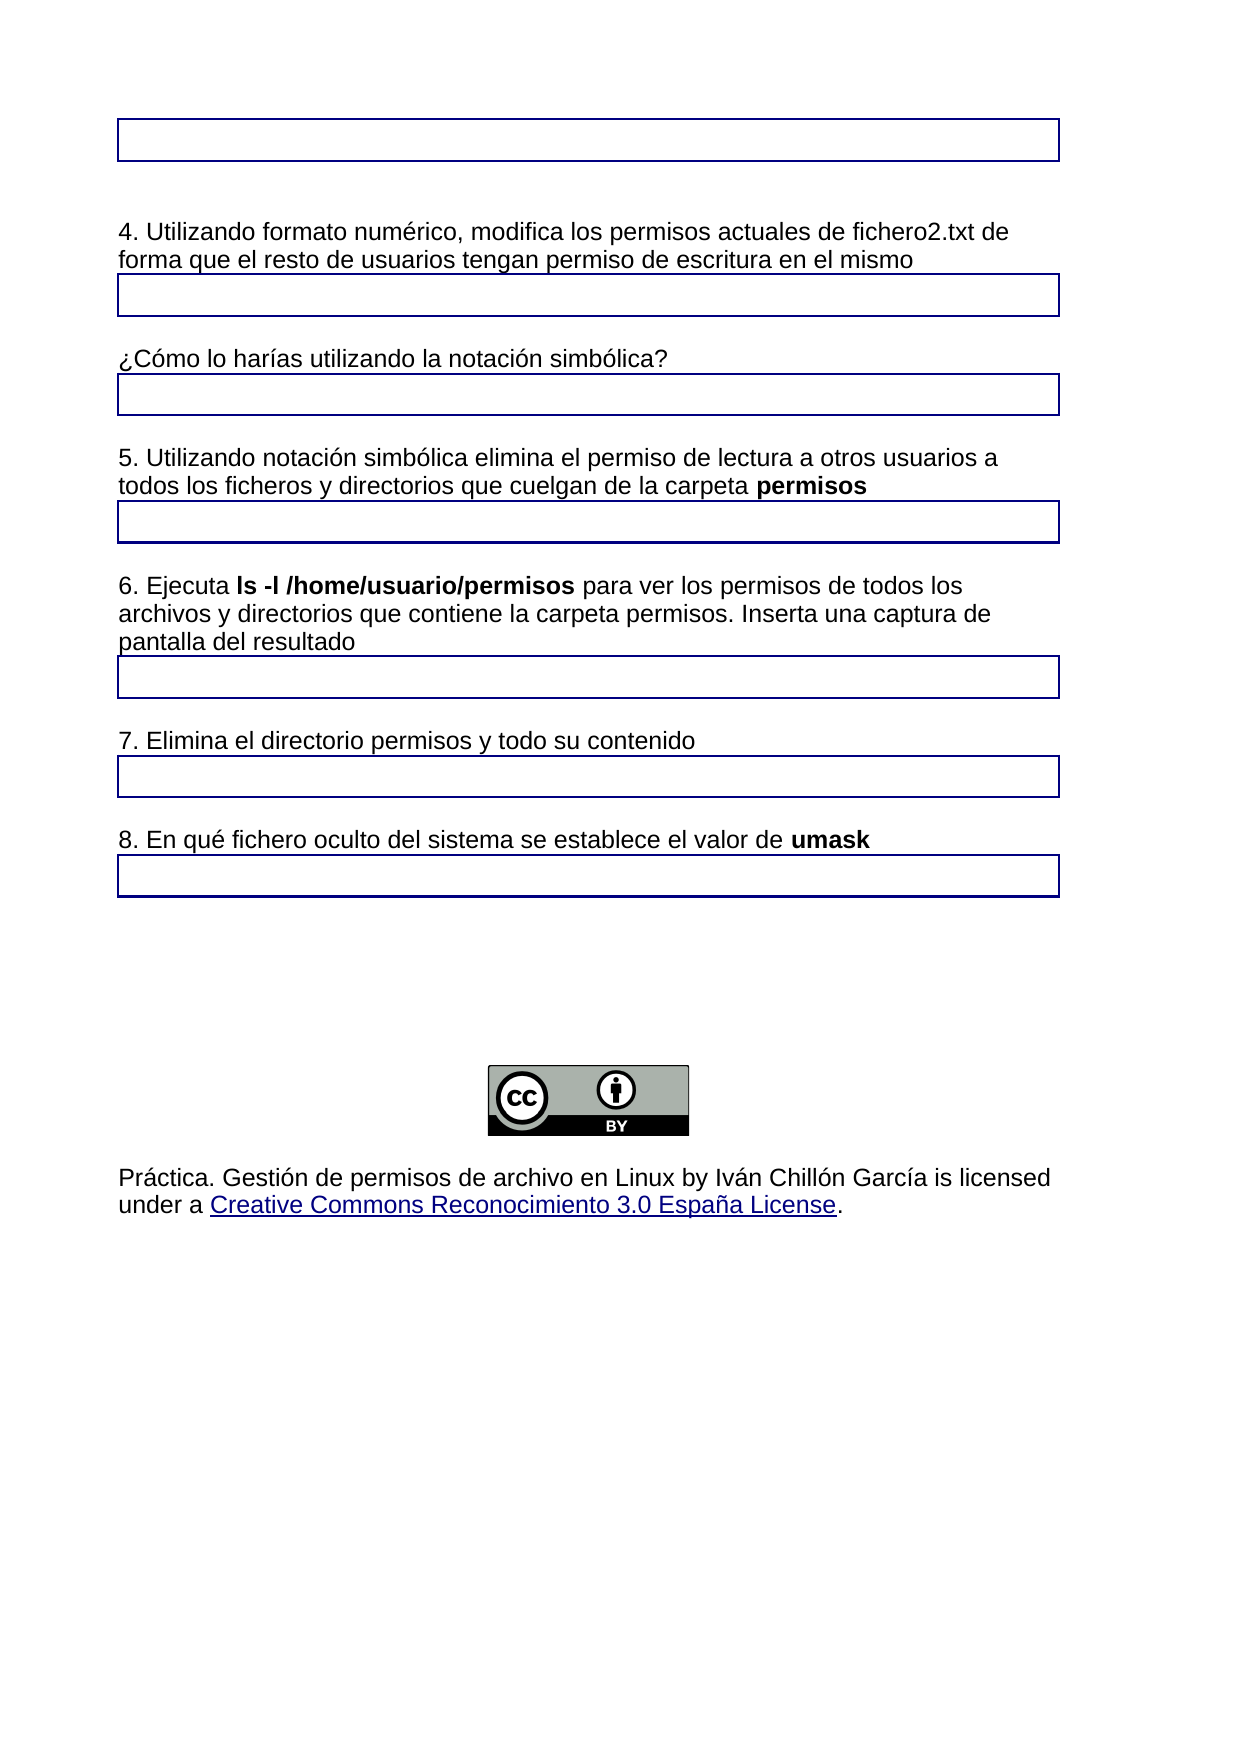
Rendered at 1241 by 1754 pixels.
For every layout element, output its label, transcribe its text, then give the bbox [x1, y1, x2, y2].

text 7. Elimina el directorio permisos y todo su contenido [118, 727, 1059, 754]
text Práctica. Gestión de permisos de archivo en Linux by Iván Chillón García is licensed under a Creative Commons Reconocimiento 3.0 España License. [118, 1163, 1059, 1219]
table_header [119, 757, 1058, 796]
table_header [119, 657, 1058, 697]
picture [487, 1065, 690, 1136]
table_header [119, 275, 1058, 315]
text 8. En qué fichero oculto del sistema se establece el valor de umask [118, 826, 1059, 854]
table_header [119, 502, 1058, 541]
text ¿Cómo lo harías utilizando la notación simbólica? [118, 345, 1059, 373]
text 4. Utilizando formato numérico, modifica los permisos actuales de fichero2.txt de forma que el resto de usuarios tengan permiso de escritura en el mismo [118, 217, 1059, 273]
text 6. Ejecuta ls -l /home/usuario/permisos para ver los permisos de todos los archivos y directorios que contiene la carpeta permisos. Inserta una captura de pantalla del resultado [118, 571, 1059, 655]
table_header [119, 120, 1058, 159]
text 5. Utilizando notación simbólica elimina el permiso de lectura a otros usuarios a todos los ficheros y directorios que cuelgan de la carpeta permisos [118, 444, 1059, 500]
table_header [119, 375, 1058, 414]
table_header [119, 856, 1058, 895]
